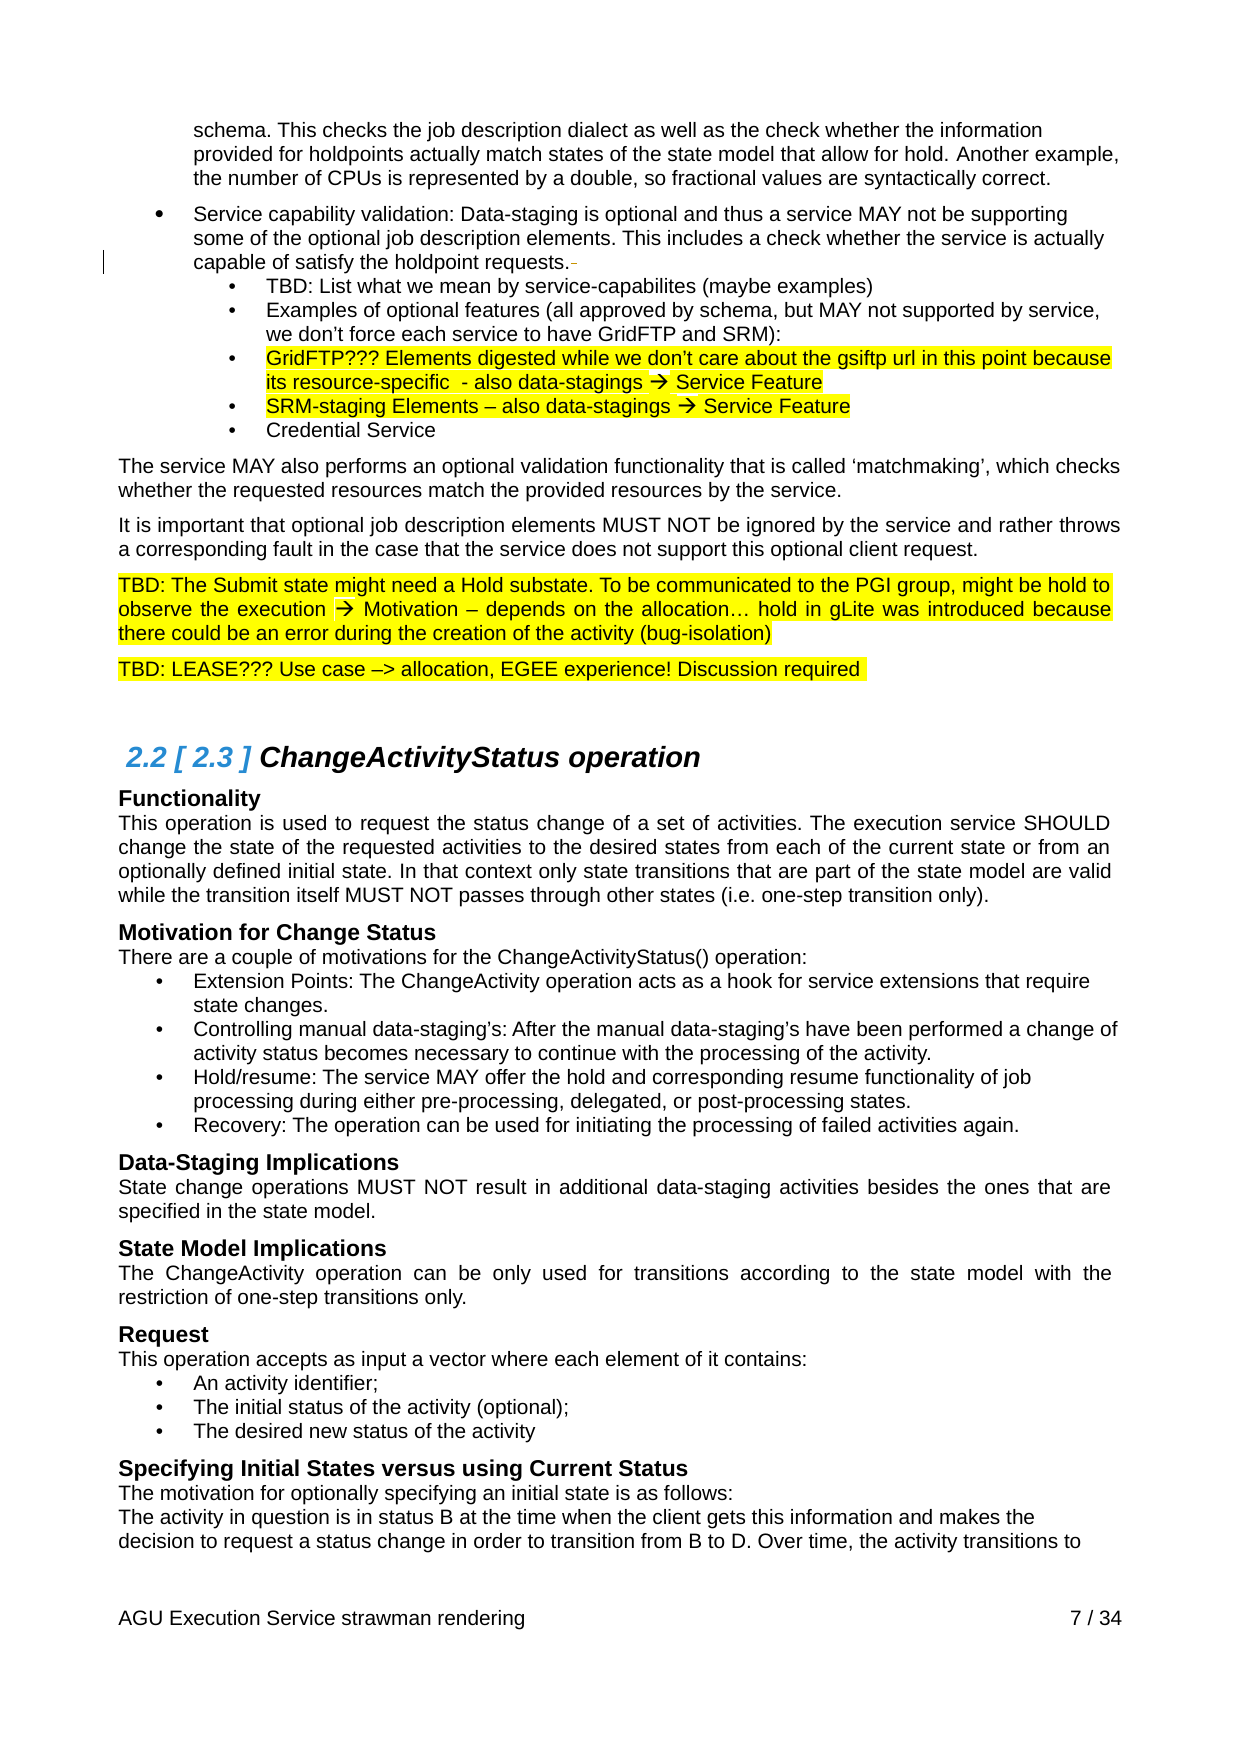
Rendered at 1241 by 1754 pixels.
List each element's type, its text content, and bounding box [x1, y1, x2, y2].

list An activity identifier; [156, 1371, 1122, 1395]
subtitle ChangeActivityStatus operation [118, 739, 1122, 773]
text This operation is used to request the status change of a set of activities. The execution service SHOULD change the state of the requested activities to the desired states from each of the current state or from an optionally defined initial state. In that context only state transitions that are part of the state model are valid while the transition itself MUST NOT passes through other states (i.e. one-step transition only). [118, 811, 1113, 907]
text There are a couple of motivations for the ChangeActivityStatus() operation: [118, 945, 1113, 969]
text TBD: LEASE??? Use case –> allocation, EGEE experience! Discussion required [118, 657, 1113, 681]
list Service capability validation: Data-staging is optional and thus a service MAY not be supporting some of the optional job description elements. This includes a check whether the service is actually capable of satisfy the holdpoint requests. [156, 202, 1122, 274]
text The motivation for optionally specifying an initial state is as follows: [118, 1481, 1113, 1505]
text TBD: The Submit state might need a Hold substate. To be communicated to the PGI group, might be hold to observe the execution  Motivation – depends on the allocation… hold in gLite was introduced because there could be an error during the creation of the activity (bug-isolation) [118, 573, 1113, 645]
text The ChangeActivity operation can be only used for transitions according to the state model with the restriction of one-step transitions only. [118, 1261, 1113, 1309]
list The desired new status of the activity [156, 1419, 1122, 1443]
list schema. This checks the job description dialect as well as the check whether the information provided for holdpoints actually match states of the state model that allow for hold. Another example, the number of CPUs is represented by a double, so fractional values are syntactically correct. [156, 118, 1122, 190]
list Recovery: The operation can be used for initiating the processing of failed activities again. [156, 1113, 1122, 1137]
list Credential Service [228, 418, 1113, 442]
text Motivation for Change Status [118, 919, 1122, 945]
list SRM-staging Elements – also data-stagings  Service Feature [228, 394, 1113, 418]
text State change operations MUST NOT result in additional data-staging activities besides the ones that are specified in the state model. [118, 1175, 1113, 1223]
list Controlling manual data-staging’s: After the manual data-staging’s have been performed a change of activity status becomes necessary to continue with the processing of the activity. [156, 1017, 1122, 1065]
list Examples of optional features (all approved by schema, but MAY not supported by service, we don’t force each service to have GridFTP and SRM): [228, 298, 1113, 346]
text Request [118, 1321, 1122, 1347]
text Specifying Initial States versus using Current Status [118, 1455, 1122, 1481]
list Extension Points: The ChangeActivity operation acts as a hook for service extensions that require state changes. [156, 969, 1122, 1017]
text This operation accepts as input a vector where each element of it contains: [118, 1347, 1113, 1371]
text State Model Implications [118, 1235, 1122, 1261]
text Functionality [118, 785, 1122, 811]
list The initial status of the activity (optional); [156, 1395, 1122, 1419]
text Data-Staging Implications [118, 1149, 1122, 1175]
list GridFTP??? Elements digested while we don’t care about the gsiftp url in this point because its resource-specific - also data-stagings  Service Feature [228, 346, 1113, 394]
list TBD: List what we mean by service-capabilites (maybe examples) [228, 274, 1113, 298]
list Hold/resume: The service MAY offer the hold and corresponding resume functionality of job processing during either pre-processing, delegated, or post-processing states. [156, 1065, 1122, 1113]
text The activity in question is in status B at the time when the client gets this information and makes the decision to request a status change in order to transition from B to D. Over time, the activity transitions to [118, 1505, 1113, 1553]
text The service MAY also performs an optional validation functionality that is called ‘matchmaking’, which checks whether the requested resources match the provided resources by the service. [118, 453, 1122, 501]
text It is important that optional job description elements MUST NOT be ignored by the service and rather throws a corresponding fault in the case that the service does not support this optional client request. [118, 513, 1122, 561]
